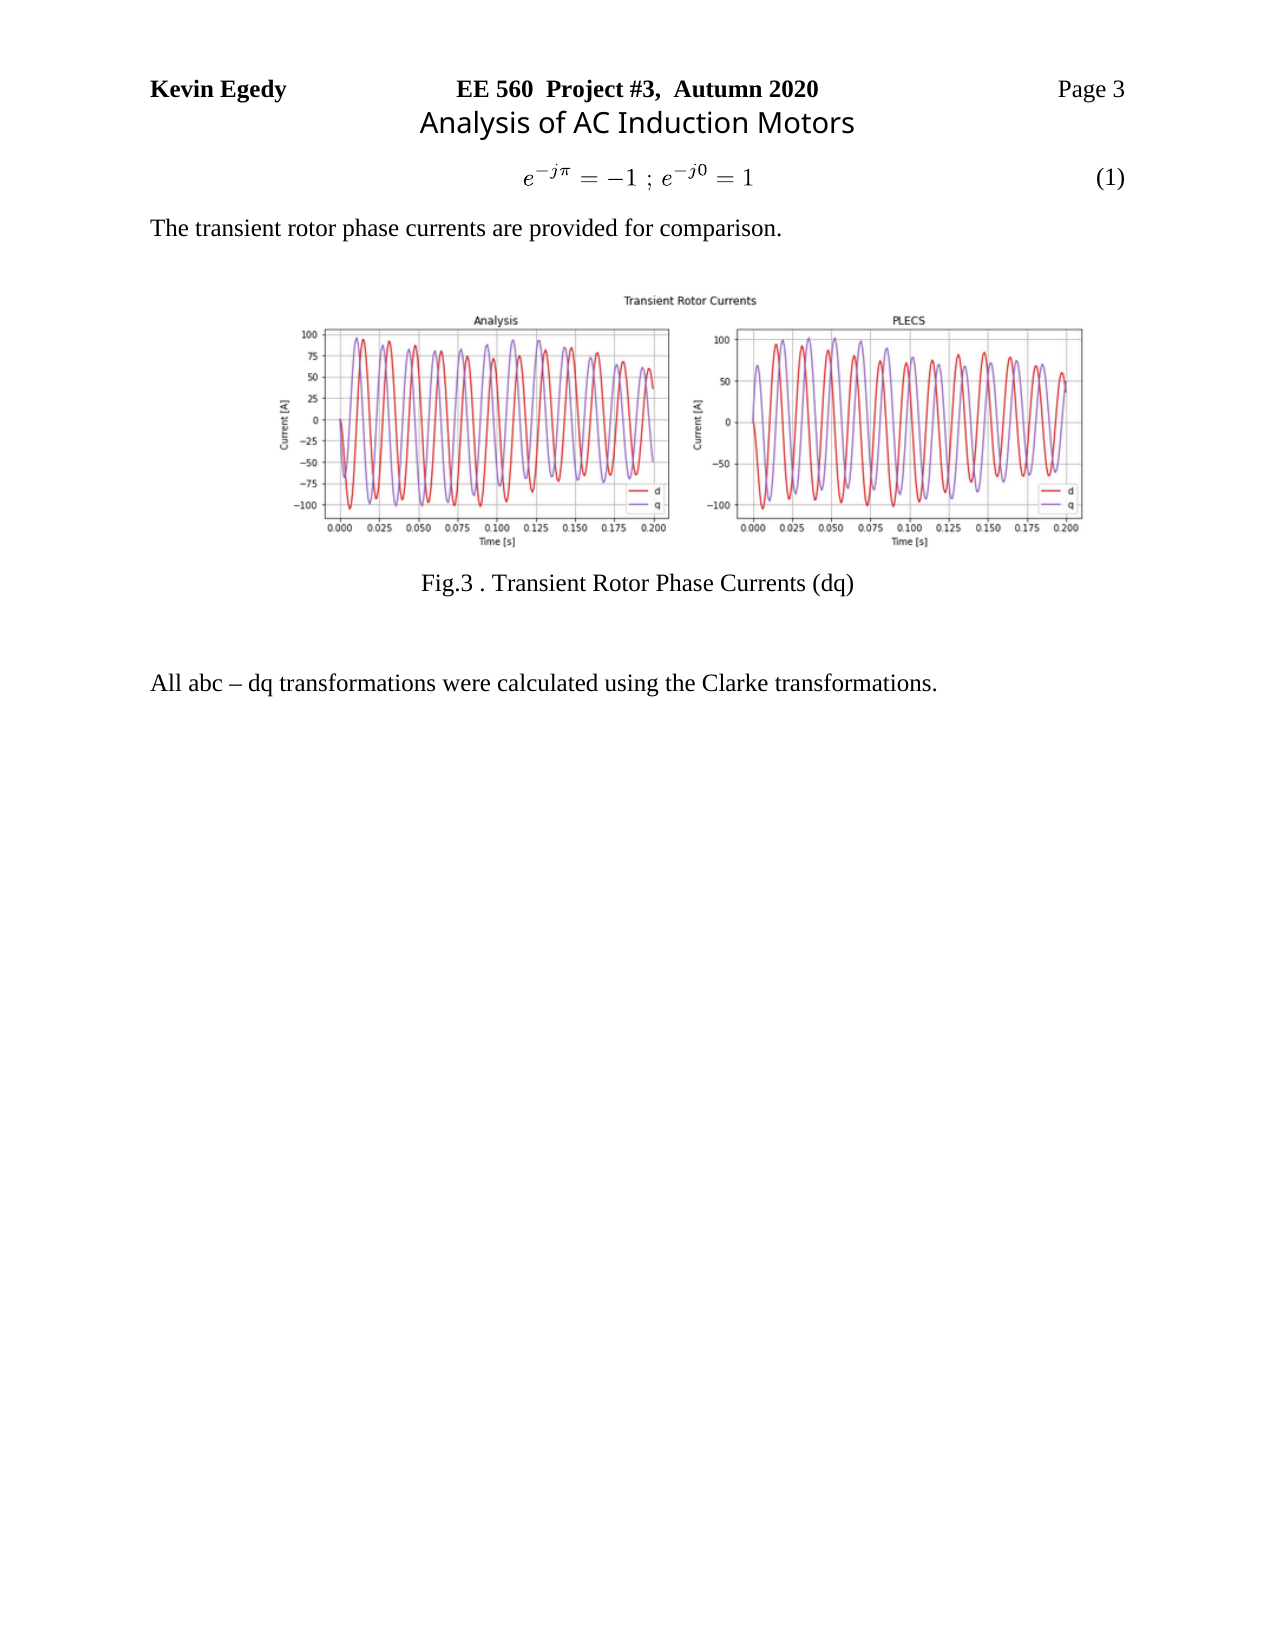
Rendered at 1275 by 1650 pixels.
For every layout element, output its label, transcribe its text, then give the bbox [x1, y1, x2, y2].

text (1) [150, 154, 1125, 191]
text All abc – dq transformations were calculated using the Clarke transformations. [150, 660, 1125, 697]
picture [267, 293, 1093, 557]
text Fig.3 . Transient Rotor Phase Currents (dq) [150, 304, 1125, 597]
text The transient rotor phase currents are provided for comparison. [150, 204, 1125, 241]
